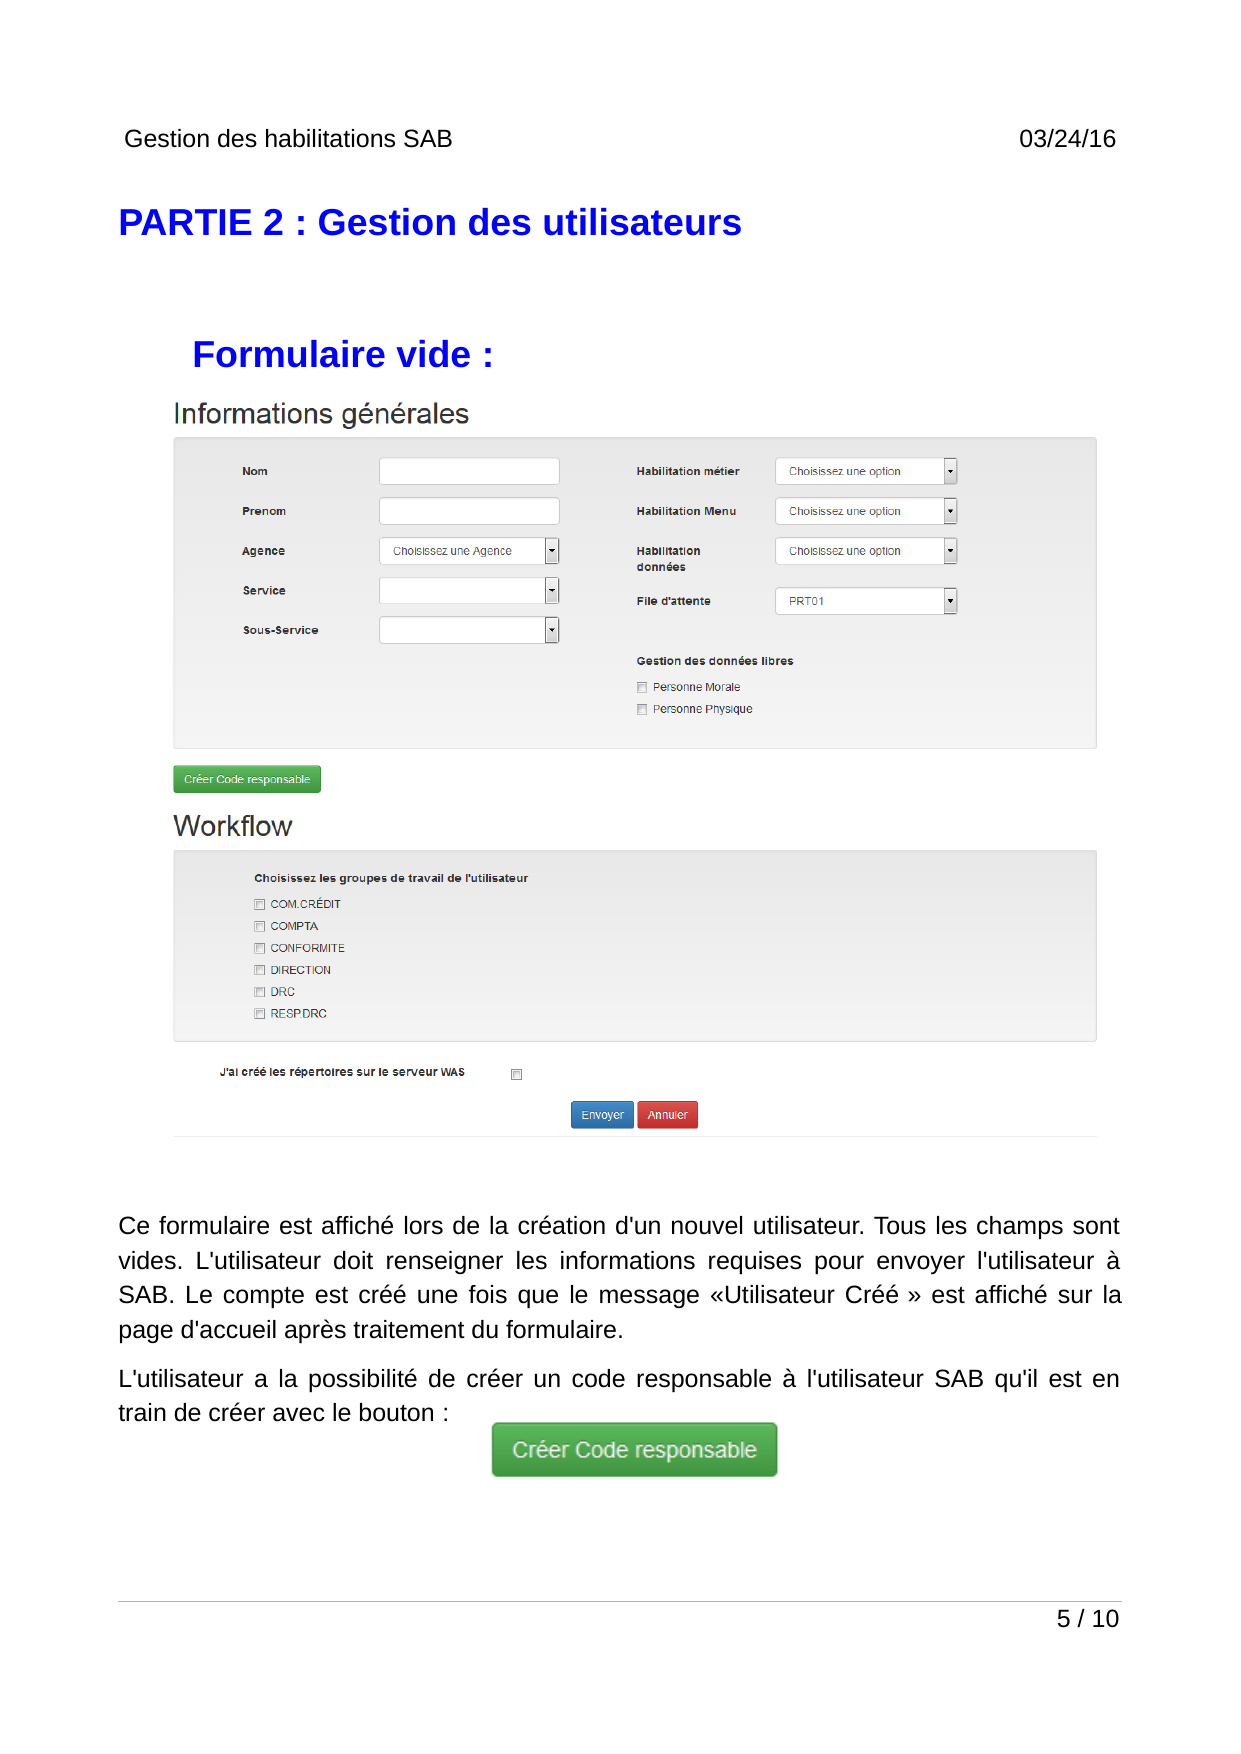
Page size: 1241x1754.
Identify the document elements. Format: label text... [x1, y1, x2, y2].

text PARTIE 2 : Gestion des utilisateurs [118, 200, 1122, 243]
text L'utilisateur a la possibilité de créer un code responsable à l'utilisateur SAB qu'il est en train de créer avec le bouton : [118, 1364, 1122, 1427]
text Ce formulaire est affiché lors de la création d'un nouvel utilisateur. Tous les champs sont vides. L'utilisateur doit renseigner les informations requises pour envoyer l'utilisateur à SAB. Le compte est créé une fois que le message «Utilisateur Créé » est affiché sur la page d'accueil après traitement du formulaire. [118, 1211, 1122, 1343]
picture [486, 1410, 787, 1485]
picture [118, 398, 1123, 1137]
text Formulaire vide : [118, 332, 1122, 376]
